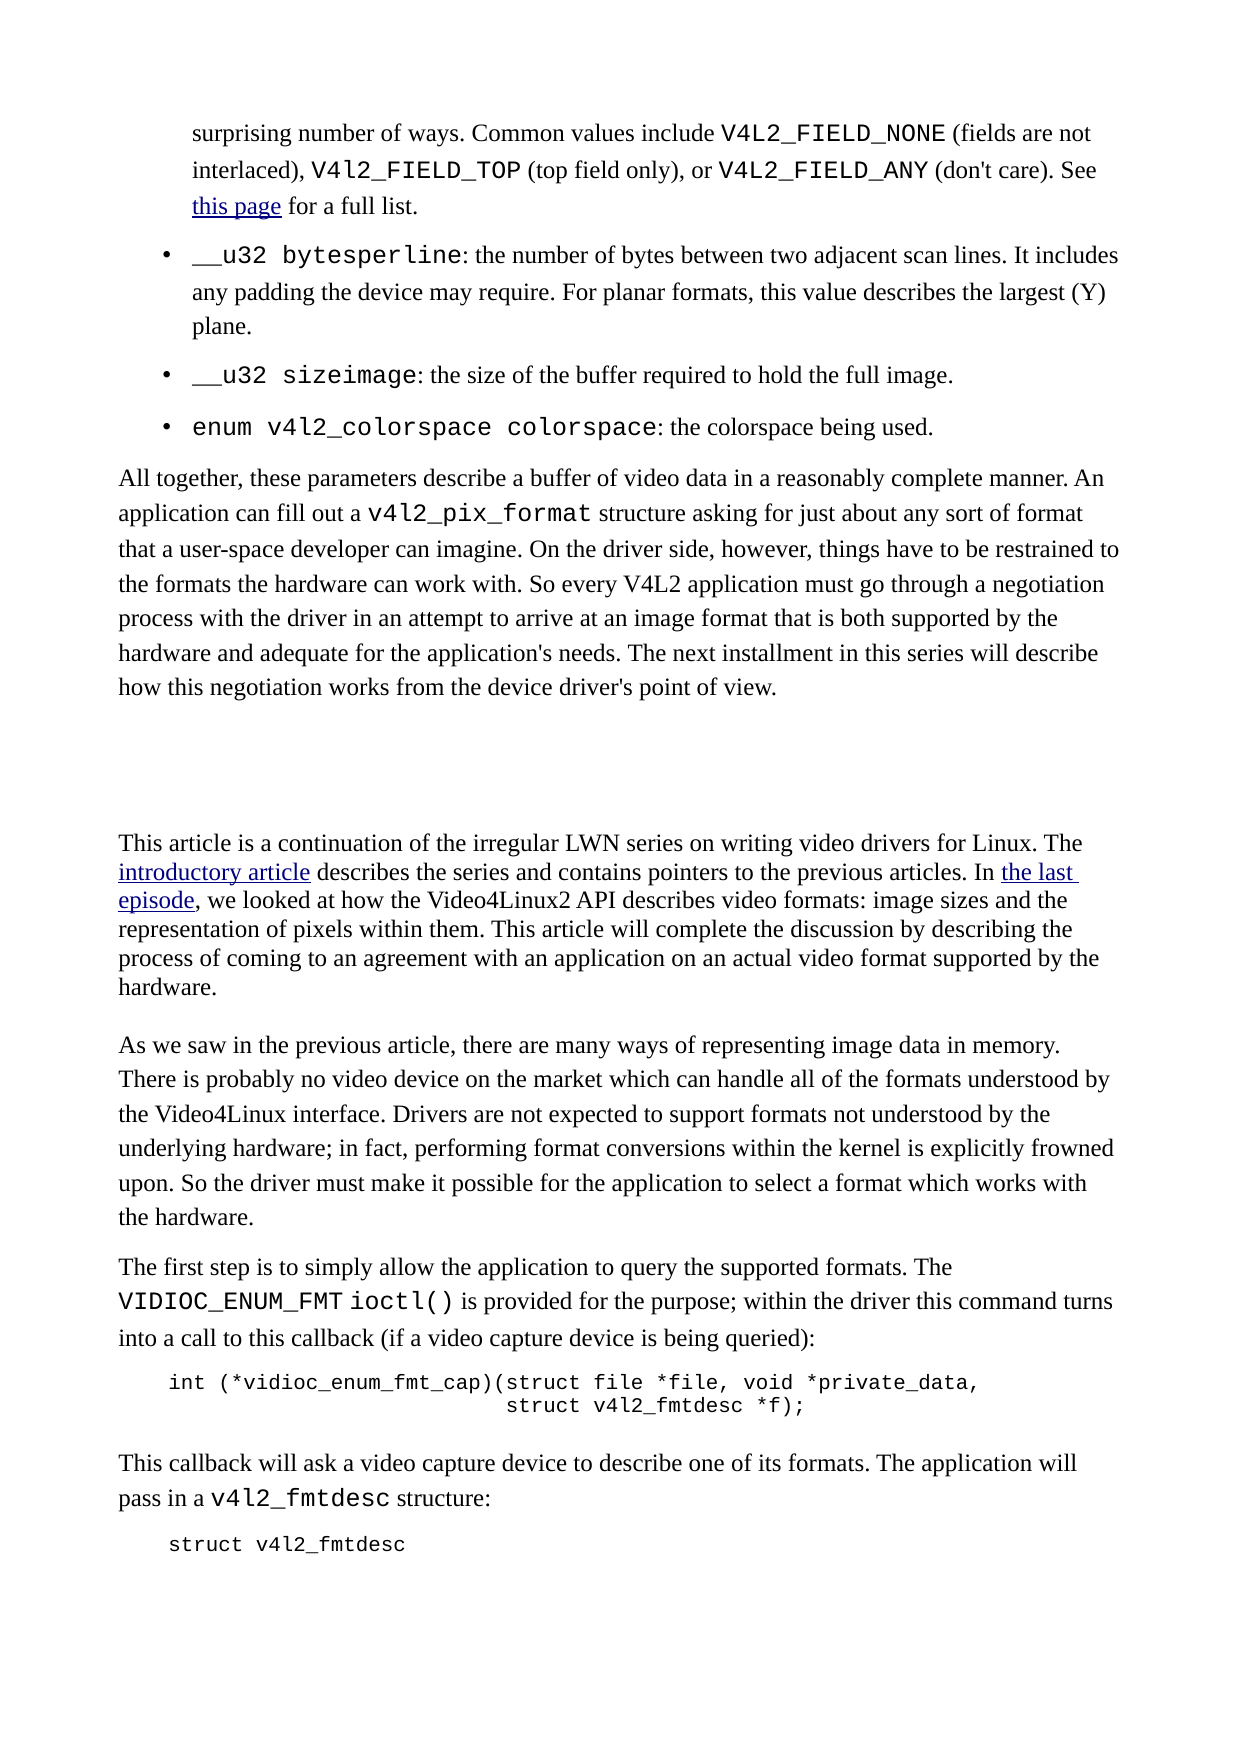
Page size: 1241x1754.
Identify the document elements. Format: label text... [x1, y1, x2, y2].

text struct v4l2_fmtdesc *f); [118, 1395, 1122, 1419]
text This article is a continuation of the irregular LWN series on writing video drivers for Linux. The introductory article describes the series and contains pointers to the previous articles. In the last episode, we looked at how the Video4Linux2 API describes video formats: image sizes and the representation of pixels within them. This article will complete the discussion by describing the process of coming to an agreement with an application on an actual video format supported by the hardware. [118, 828, 1122, 1001]
text struct v4l2_fmtdesc [118, 1534, 1122, 1558]
text As we saw in the previous article, there are many ways of representing image data in memory. There is probably no video device on the market which can handle all of the formats understood by the Video4Linux interface. Drivers are not expected to support formats not understood by the underlying hardware; in fact, performing format conversions within the kernel is explicitly frowned upon. So the driver must make it possible for the application to select a format which works with the hardware. [118, 1030, 1122, 1231]
text All together, these parameters describe a buffer of video data in a reasonably complete manner. An application can fill out a v4l2_pix_format structure asking for just about any sort of format that a user-space developer can imagine. On the driver side, however, things have to be restrained to the formats the hardware can work with. So every V4L2 application must go through a negotiation process with the driver in an attempt to arrive at an image format that is both supported by the hardware and adequate for the application's needs. The next installment in this series will describe how this negotiation works from the device driver's point of view. [118, 463, 1122, 701]
text The first step is to simply allow the application to query the supported formats. The VIDIOC_ENUM_FMT ioctl() is provided for the purpose; within the driver this command turns into a call to this callback (if a video capture device is being queried): [118, 1252, 1122, 1351]
text This callback will ask a video capture device to describe one of its formats. The application will pass in a v4l2_fmtdesc structure: [118, 1448, 1122, 1514]
list enum v4l2_colorspace colorspace: the colorspace being used. [162, 412, 1122, 443]
text int (*vidioc_enum_fmt_cap)(struct file *file, void *private_data, [118, 1372, 1122, 1395]
list __u32 sizeimage: the size of the buffer required to hold the full image. [162, 360, 1122, 391]
list surprising number of ways. Common values include V4L2_FIELD_NONE (fields are not interlaced), V4l2_FIELD_TOP (top field only), or V4L2_FIELD_ANY (don't care). See this page for a full list. [162, 118, 1122, 220]
list __u32 bytesperline: the number of bytes between two adjacent scan lines. It includes any padding the device may require. For planar formats, this value describes the largest (Y) plane. [162, 240, 1122, 340]
